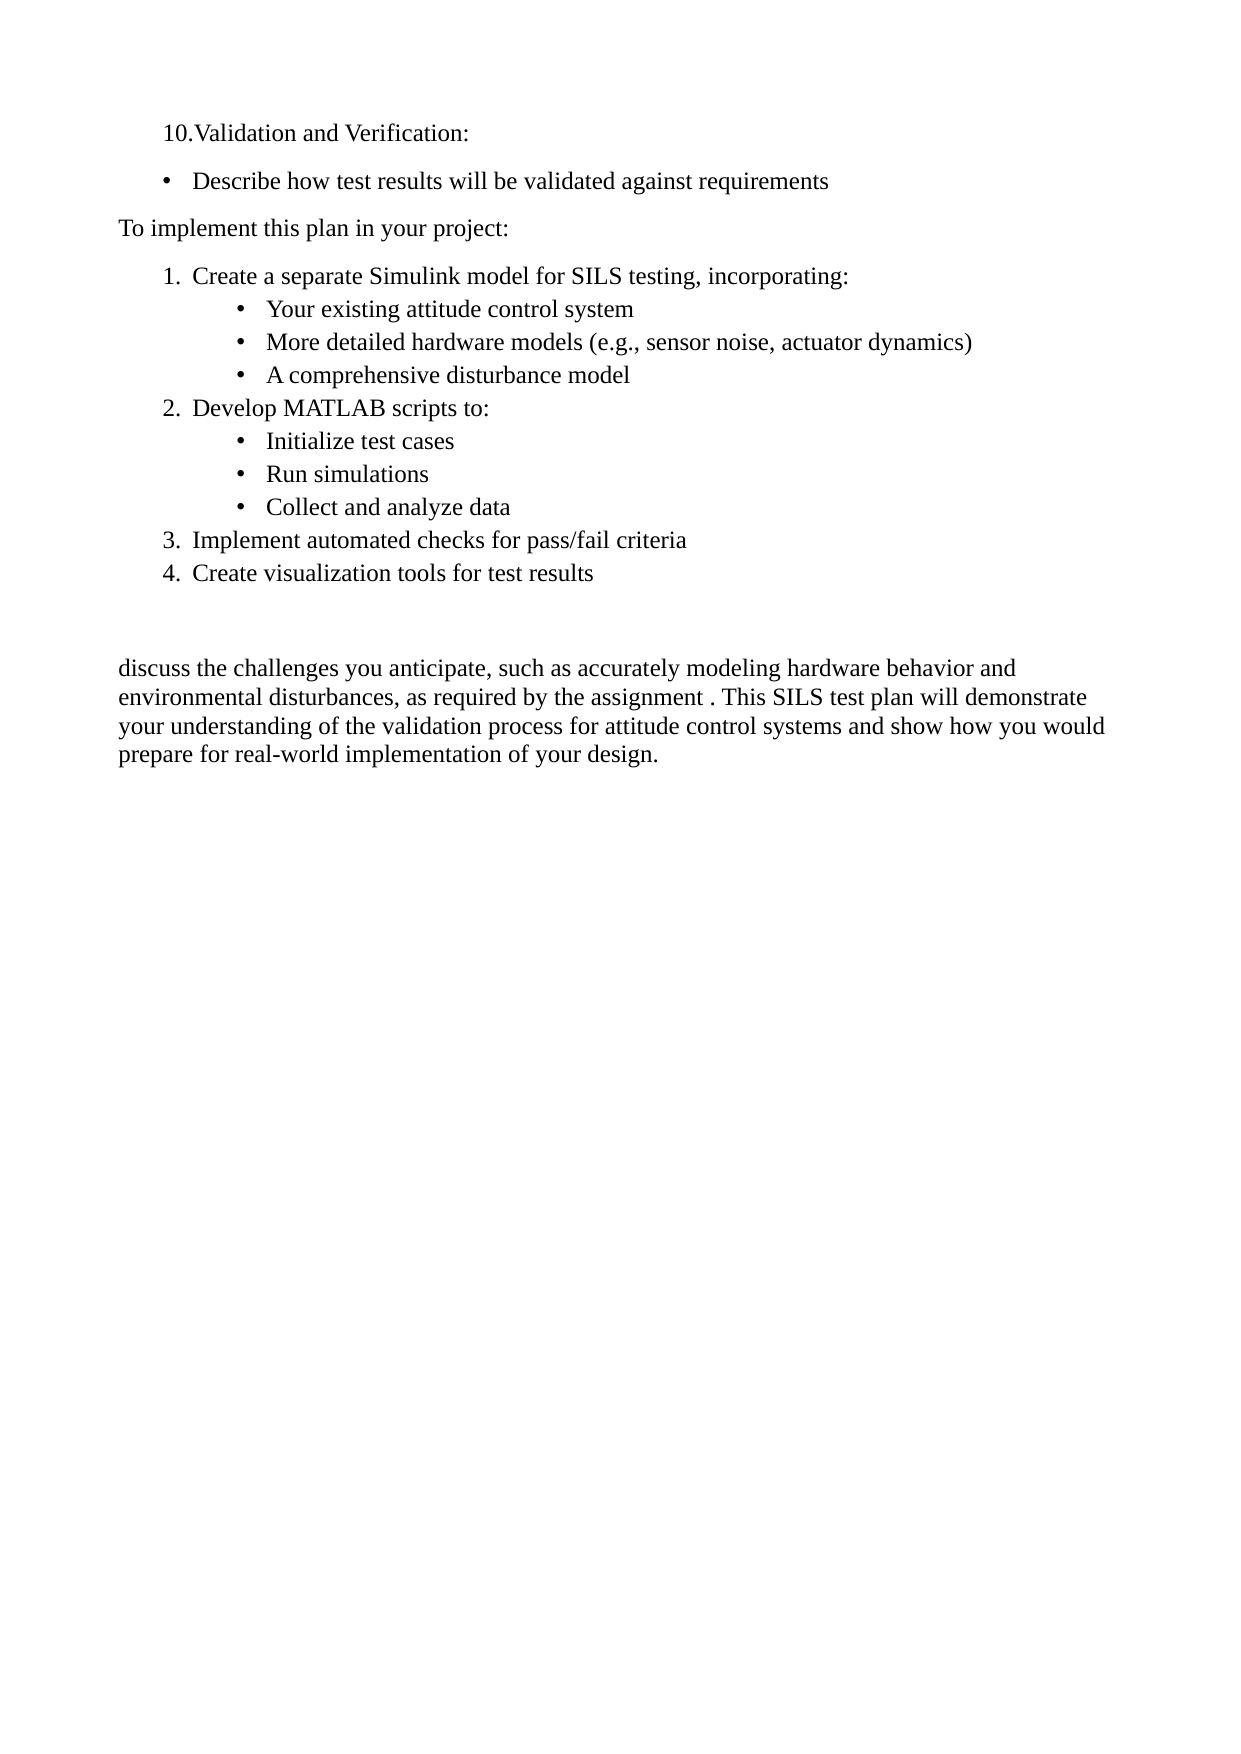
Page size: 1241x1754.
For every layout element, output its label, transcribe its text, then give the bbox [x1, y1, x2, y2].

list Initialize test cases [236, 426, 1122, 455]
list Develop MATLAB scripts to: [162, 393, 1122, 422]
text discuss the challenges you anticipate, such as accurately modeling hardware behavior and environmental disturbances, as required by the assignment . This SILS test plan will demonstrate your understanding of the validation process for attitude control systems and show how you would prepare for real-world implementation of your design. [118, 653, 1122, 768]
list Implement automated checks for pass/fail criteria [162, 525, 1122, 554]
list Create a separate Simulink model for SILS testing, incorporating: [162, 261, 1122, 290]
text To implement this plan in your project: [118, 213, 1122, 242]
list A comprehensive disturbance model [236, 360, 1122, 389]
list Validation and Verification: [162, 118, 1122, 147]
list Your existing attitude control system [236, 294, 1122, 323]
list Run simulations [236, 459, 1122, 488]
list Create visualization tools for test results [162, 558, 1122, 587]
list Collect and analyze data [236, 492, 1122, 521]
list More detailed hardware models (e.g., sensor noise, actuator dynamics) [236, 327, 1122, 356]
list Describe how test results will be validated against requirements [162, 166, 1122, 194]
